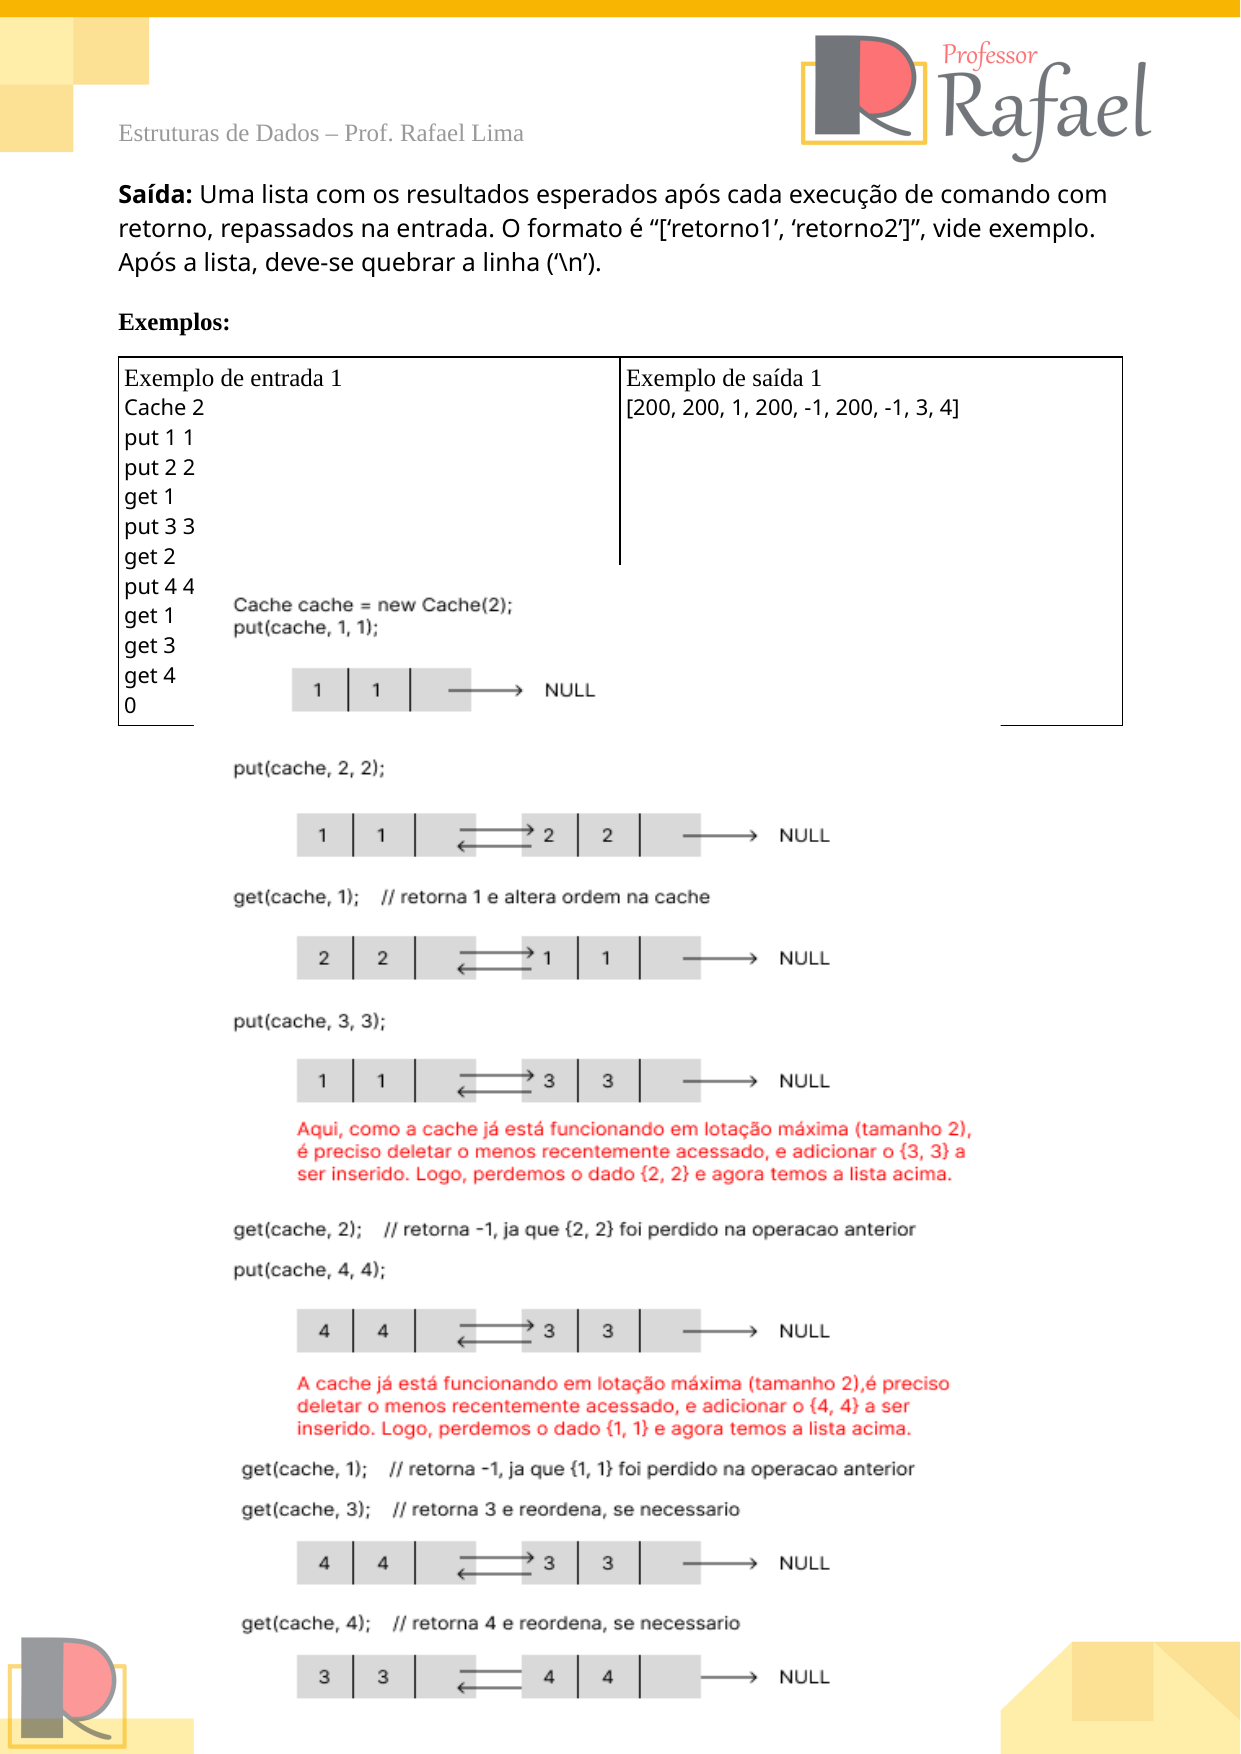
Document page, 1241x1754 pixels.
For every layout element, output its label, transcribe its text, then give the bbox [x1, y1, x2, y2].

table_header Exemplo de saída 1 [200, 200, 1, 200, -1, 200, -1, 3, 4] [621, 358, 1122, 725]
picture [0, 0, 1241, 1754]
table_header Exemplo de entrada 1 Cache 2 put 1 1 put 2 2 get 1 put 3 3 get 2 put 4 4 get 1 get 3 get 4 0 [119, 358, 619, 725]
text Saída: Uma lista com os resultados esperados após cada execução de comando com retorno, repassados na entrada. O formato é “[‘retorno1’, ‘retorno2’]”, vide exemplo. Após a lista, deve-se quebrar a linha (‘\n’). [118, 176, 1122, 278]
text Exemplos: [118, 307, 1122, 336]
